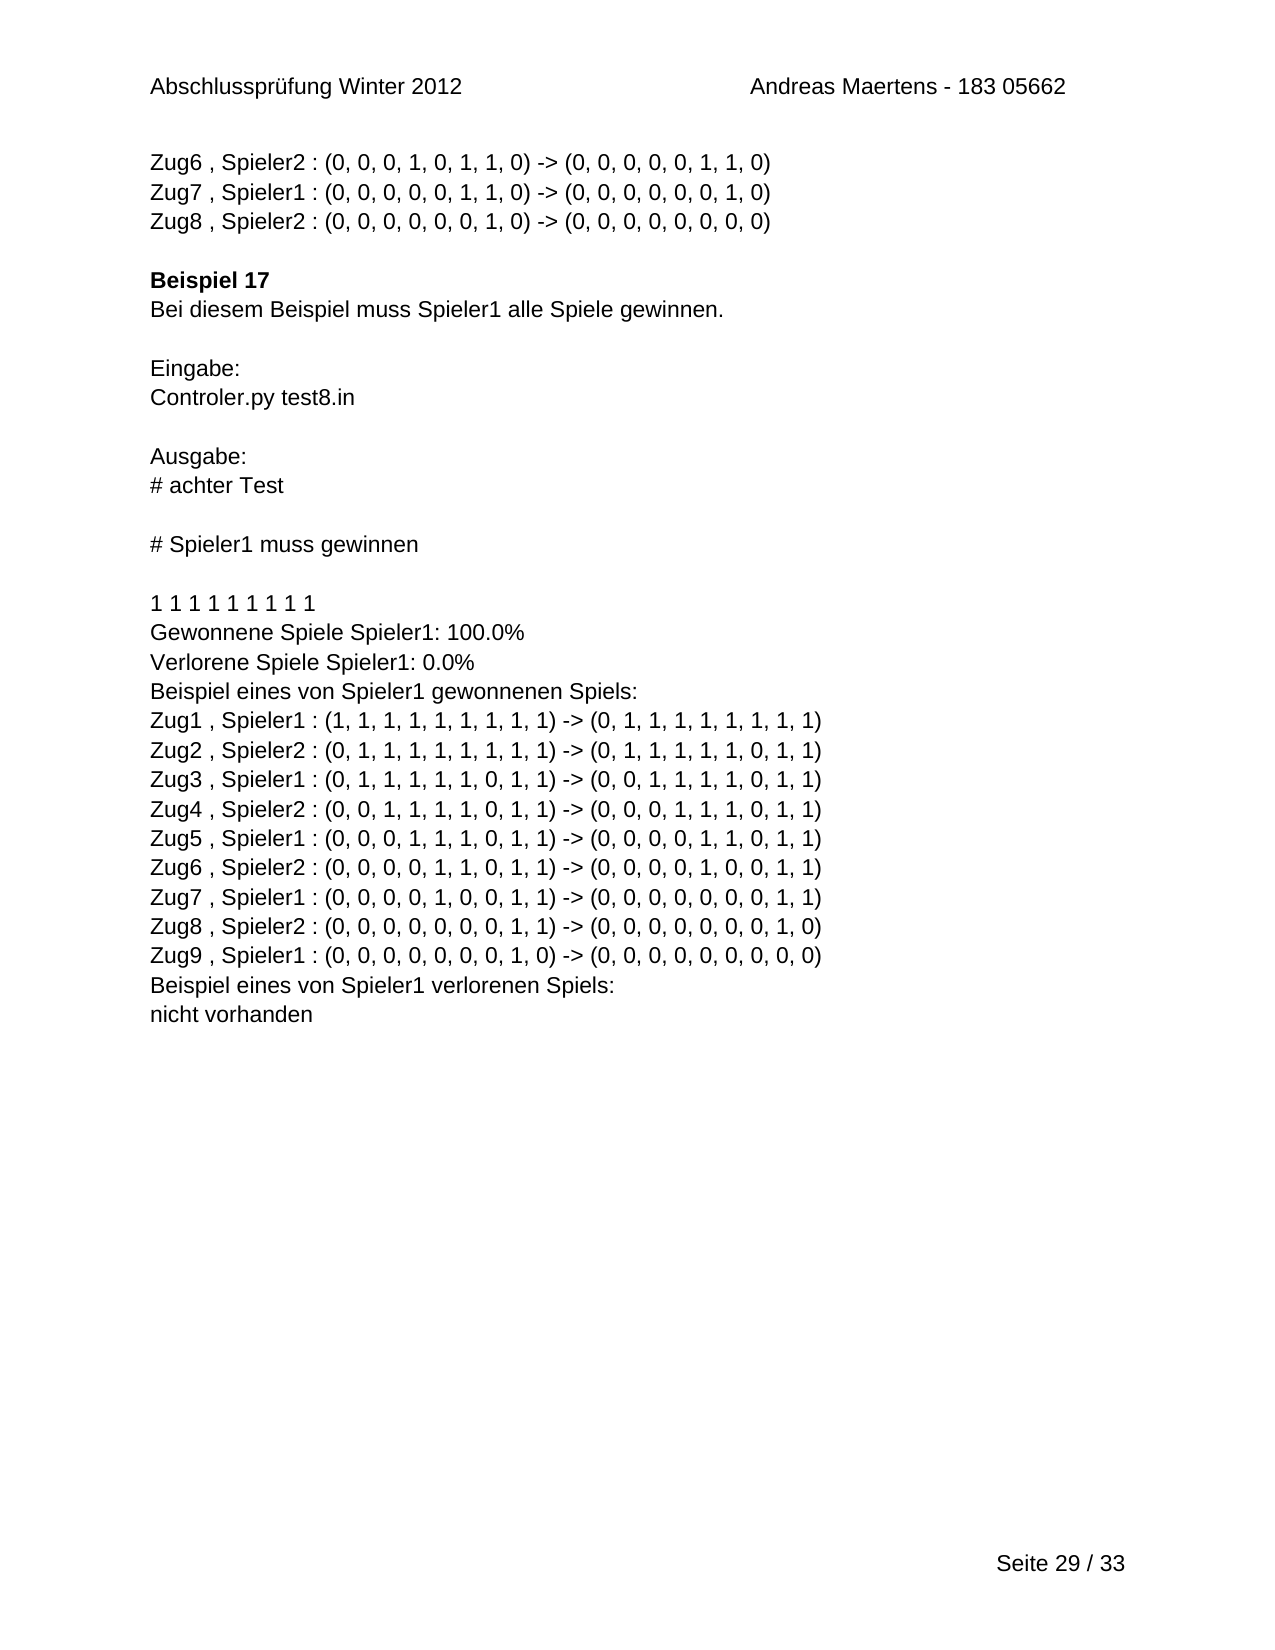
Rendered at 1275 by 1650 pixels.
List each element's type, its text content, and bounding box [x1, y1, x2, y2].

text Controler.py test8.in [150, 385, 1125, 411]
text Zug6 , Spieler2 : (0, 0, 0, 1, 0, 1, 1, 0) -> (0, 0, 0, 0, 0, 1, 1, 0) [150, 150, 1125, 176]
text Beispiel 17 [150, 267, 1125, 293]
text Zug4 , Spieler2 : (0, 0, 1, 1, 1, 1, 0, 1, 1) -> (0, 0, 0, 1, 1, 1, 0, 1, 1) [150, 796, 1125, 822]
text Zug5 , Spieler1 : (0, 0, 0, 1, 1, 1, 0, 1, 1) -> (0, 0, 0, 0, 1, 1, 0, 1, 1) [150, 826, 1125, 851]
text Verlorene Spiele Spieler1: 0.0% [150, 649, 1125, 675]
text Zug2 , Spieler2 : (0, 1, 1, 1, 1, 1, 1, 1, 1) -> (0, 1, 1, 1, 1, 1, 0, 1, 1) [150, 737, 1125, 763]
text Gewonnene Spiele Spieler1: 100.0% [150, 620, 1125, 646]
text Ausgabe: [150, 444, 1125, 469]
text # Spieler1 muss gewinnen [150, 532, 1125, 557]
text Beispiel eines von Spieler1 verlorenen Spiels: [150, 972, 1125, 998]
text Bei diesem Beispiel muss Spieler1 alle Spiele gewinnen. [150, 297, 1125, 322]
text Zug8 , Spieler2 : (0, 0, 0, 0, 0, 0, 0, 1, 1) -> (0, 0, 0, 0, 0, 0, 0, 1, 0) [150, 914, 1125, 939]
text Zug1 , Spieler1 : (1, 1, 1, 1, 1, 1, 1, 1, 1) -> (0, 1, 1, 1, 1, 1, 1, 1, 1) [150, 708, 1125, 734]
text 1 1 1 1 1 1 1 1 1 [150, 591, 1125, 616]
text # achter Test [150, 473, 1125, 499]
text Zug6 , Spieler2 : (0, 0, 0, 0, 1, 1, 0, 1, 1) -> (0, 0, 0, 0, 1, 0, 0, 1, 1) [150, 855, 1125, 881]
text Zug9 , Spieler1 : (0, 0, 0, 0, 0, 0, 0, 1, 0) -> (0, 0, 0, 0, 0, 0, 0, 0, 0) [150, 943, 1125, 969]
text Zug3 , Spieler1 : (0, 1, 1, 1, 1, 1, 0, 1, 1) -> (0, 0, 1, 1, 1, 1, 0, 1, 1) [150, 767, 1125, 792]
text Eingabe: [150, 356, 1125, 381]
text nicht vorhanden [150, 1002, 1125, 1027]
text Beispiel eines von Spieler1 gewonnenen Spiels: [150, 679, 1125, 704]
text Zug7 , Spieler1 : (0, 0, 0, 0, 1, 0, 0, 1, 1) -> (0, 0, 0, 0, 0, 0, 0, 1, 1) [150, 884, 1125, 910]
text Zug7 , Spieler1 : (0, 0, 0, 0, 0, 1, 1, 0) -> (0, 0, 0, 0, 0, 0, 1, 0) [150, 179, 1125, 205]
text Zug8 , Spieler2 : (0, 0, 0, 0, 0, 0, 1, 0) -> (0, 0, 0, 0, 0, 0, 0, 0) [150, 209, 1125, 234]
